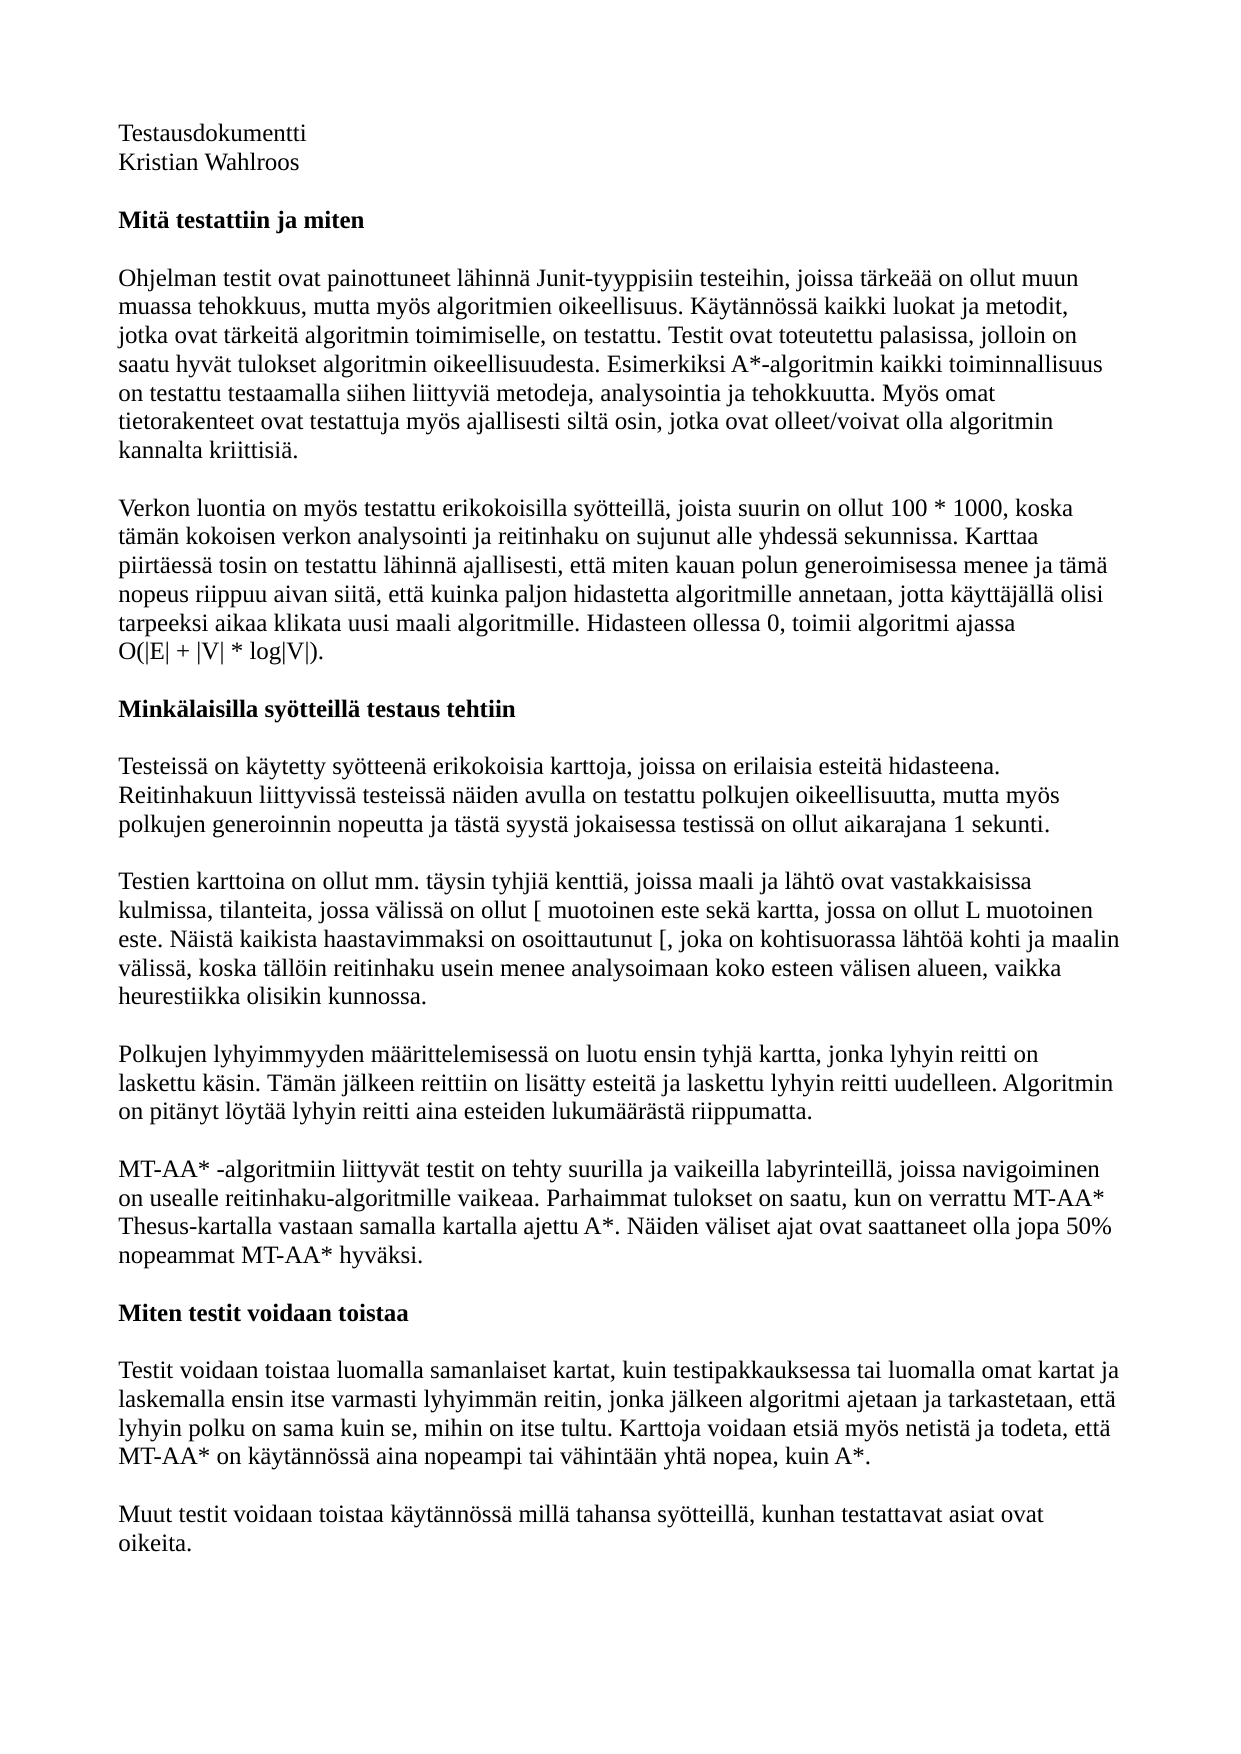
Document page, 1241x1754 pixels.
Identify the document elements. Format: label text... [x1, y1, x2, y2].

text Miten testit voidaan toistaa [118, 1298, 1122, 1326]
text Testit voidaan toistaa luomalla samanlaiset kartat, kuin testipakkauksessa tai luomalla omat kartat ja laskemalla ensin itse varmasti lyhyimmän reitin, jonka jälkeen algoritmi ajetaan ja tarkastetaan, että lyhyin polku on sama kuin se, mihin on itse tultu. Karttoja voidaan etsiä myös netistä ja todeta, että MT-AA* on käytännössä aina nopeampi tai vähintään yhtä nopea, kuin A*. [118, 1355, 1122, 1470]
text O(|E| + |V| * log|V|). [118, 636, 1122, 665]
text Muut testit voidaan toistaa käytännössä millä tahansa syötteillä, kunhan testattavat asiat ovat oikeita. [118, 1499, 1122, 1556]
text Ohjelman testit ovat painottuneet lähinnä Junit-tyyppisiin testeihin, joissa tärkeää on ollut muun muassa tehokkuus, mutta myös algoritmien oikeellisuus. Käytännössä kaikki luokat ja metodit, jotka ovat tärkeitä algoritmin toimimiselle, on testattu. Testit ovat toteutettu palasissa, jolloin on saatu hyvät tulokset algoritmin oikeellisuudesta. Esimerkiksi A*-algoritmin kaikki toiminnallisuus on testattu testaamalla siihen liittyviä metodeja, analysointia ja tehokkuutta. Myös omat tietorakenteet ovat testattuja myös ajallisesti siltä osin, jotka ovat olleet/voivat olla algoritmin kannalta kriittisiä. [118, 263, 1122, 464]
text Polkujen lyhyimmyyden määrittelemisessä on luotu ensin tyhjä kartta, jonka lyhyin reitti on laskettu käsin. Tämän jälkeen reittiin on lisätty esteitä ja laskettu lyhyin reitti uudelleen. Algoritmin on pitänyt löytää lyhyin reitti aina esteiden lukumäärästä riippumatta. [118, 1039, 1122, 1125]
text Verkon luontia on myös testattu erikokoisilla syötteillä, joista suurin on ollut 100 * 1000, koska tämän kokoisen verkon analysointi ja reitinhaku on sujunut alle yhdessä sekunnissa. Karttaa piirtäessä tosin on testattu lähinnä ajallisesti, että miten kauan polun generoimisessa menee ja tämä nopeus riippuu aivan siitä, että kuinka paljon hidastetta algoritmille annetaan, jotta käyttäjällä olisi tarpeeksi aikaa klikata uusi maali algoritmille. Hidasteen ollessa 0, toimii algoritmi ajassa [118, 493, 1122, 636]
text Minkälaisilla syötteillä testaus tehtiin [118, 694, 1122, 723]
text MT-AA* -algoritmiin liittyvät testit on tehty suurilla ja vaikeilla labyrinteillä, joissa navigoiminen on usealle reitinhaku-algoritmille vaikeaa. Parhaimmat tulokset on saatu, kun on verrattu MT-AA* Thesus-kartalla vastaan samalla kartalla ajettu A*. Näiden väliset ajat ovat saattaneet olla jopa 50% nopeammat MT-AA* hyväksi. [118, 1154, 1122, 1269]
text Mitä testattiin ja miten [118, 205, 1122, 234]
text Testien karttoina on ollut mm. täysin tyhjiä kenttiä, joissa maali ja lähtö ovat vastakkaisissa kulmissa, tilanteita, jossa välissä on ollut [ muotoinen este sekä kartta, jossa on ollut L muotoinen este. Näistä kaikista haastavimmaksi on osoittautunut [, joka on kohtisuorassa lähtöä kohti ja maalin välissä, koska tällöin reitinhaku usein menee analysoimaan koko esteen välisen alueen, vaikka heurestiikka olisikin kunnossa. [118, 866, 1122, 1010]
text Testeissä on käytetty syötteenä erikokoisia karttoja, joissa on erilaisia esteitä hidasteena. Reitinhakuun liittyvissä testeissä näiden avulla on testattu polkujen oikeellisuutta, mutta myös polkujen generoinnin nopeutta ja tästä syystä jokaisessa testissä on ollut aikarajana 1 sekunti. [118, 751, 1122, 838]
